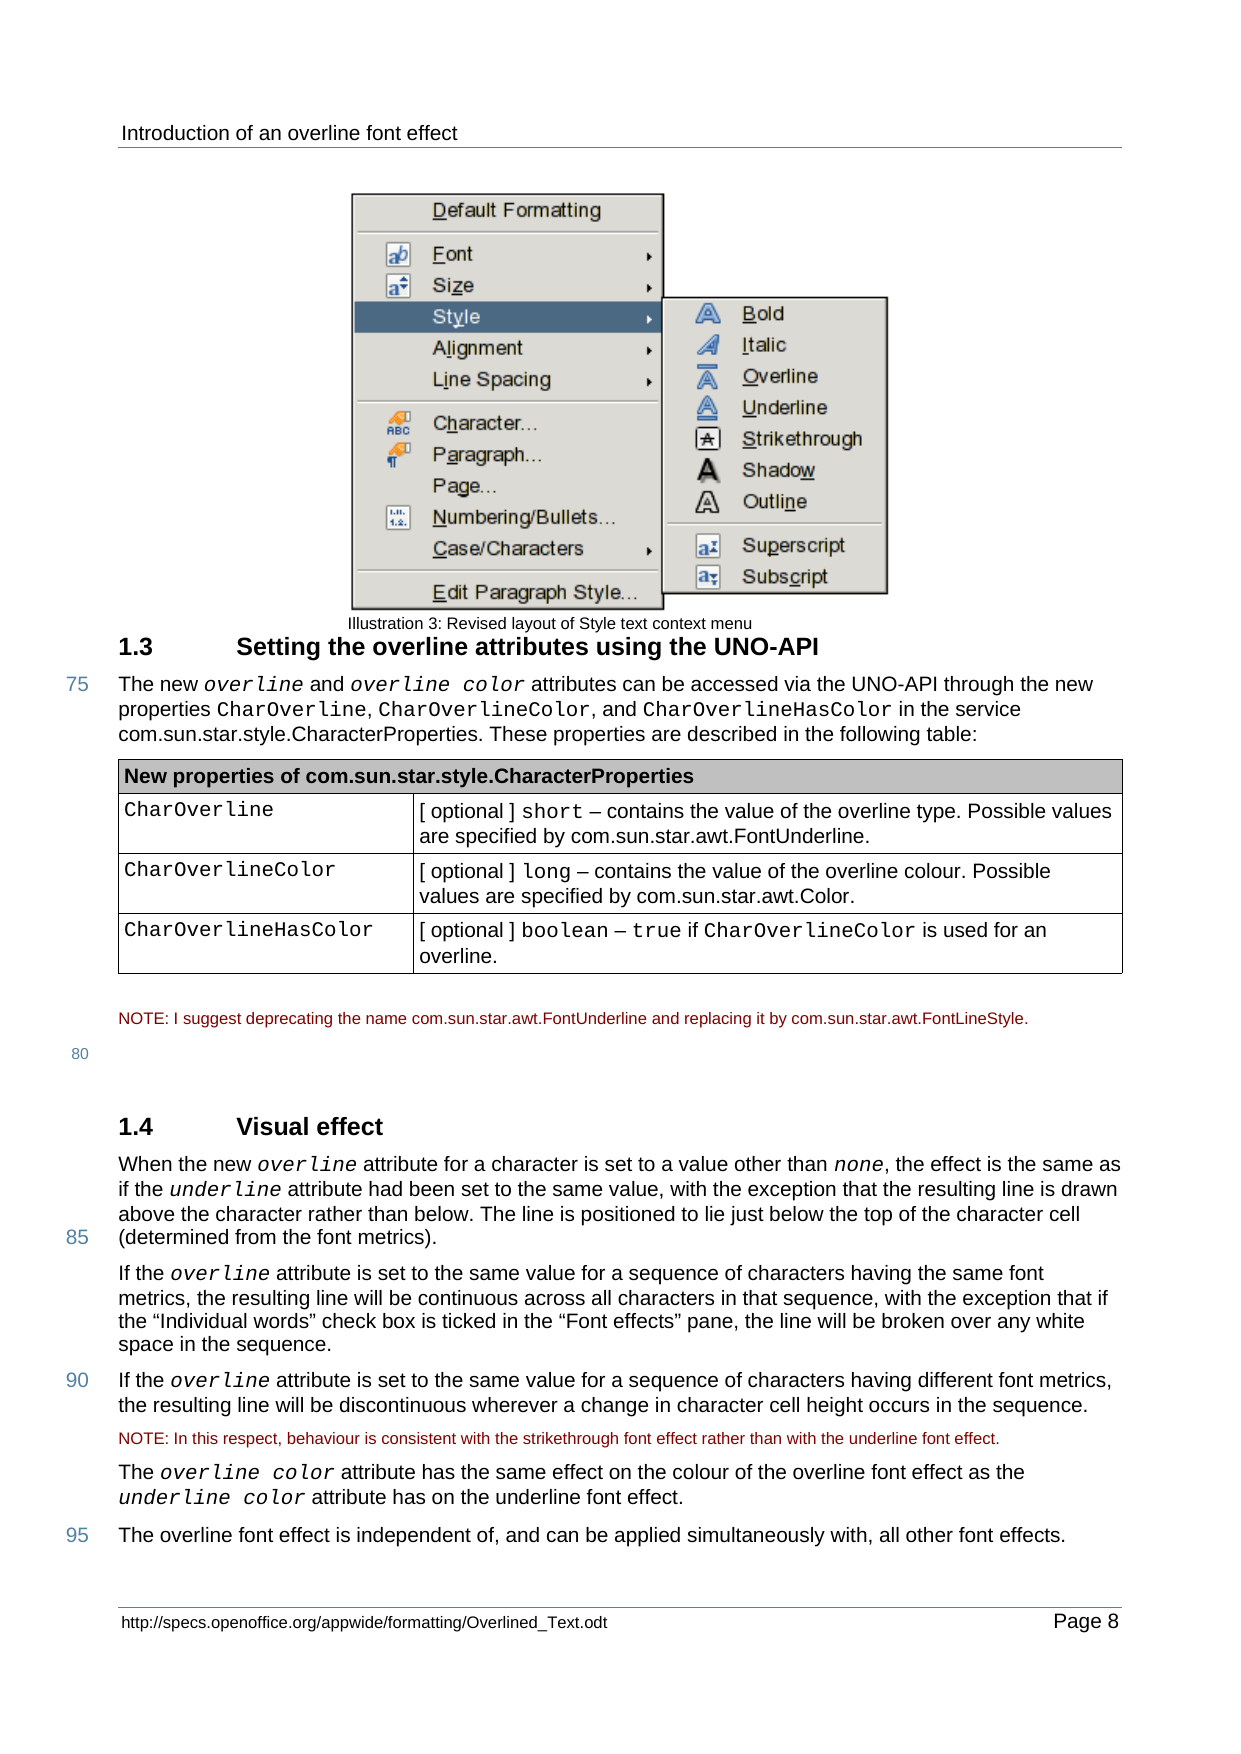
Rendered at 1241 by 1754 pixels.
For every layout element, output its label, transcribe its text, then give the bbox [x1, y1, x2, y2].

table_header New properties of com.sun.star.style.CharacterProperties [119, 760, 1122, 793]
text The overline font effect is independent of, and can be applied simultaneously with, all other font effects. [118, 1523, 1122, 1547]
subtitle Visual effect [118, 1113, 1122, 1141]
text If the overline attribute is set to the same value for a sequence of characters having different font metrics, the resulting line will be discontinuous wherever a change in character cell height occurs in the sequence. [118, 1369, 1122, 1417]
table_cell [ optional ] boolean – true if CharOverlineColor is used for an overline. [414, 914, 1122, 973]
text The overline color attribute has the same effect on the colour of the overline font effect as the underline color attribute has on the underline font effect. [118, 1461, 1122, 1511]
picture [347, 189, 893, 615]
text If the overline attribute is set to the same value for a sequence of characters having the same font metrics, the resulting line will be continuous across all characters in that sequence, with the exception that if the “Individual words” check box is ticked in the “Font effects” pane, the line will be broken over any white space in the sequence. [118, 1261, 1122, 1356]
table_cell [ optional ] short – contains the value of the overline type. Possible values are specified by com.sun.star.awt.FontUnderline. [414, 794, 1122, 853]
subtitle Setting the overline attributes using the UNO-API [118, 177, 1122, 661]
table_cell CharOverlineHasColor [119, 914, 413, 973]
text When the new overline attribute for a character is set to a value other than none, the effect is the same as if the underline attribute had been set to the same value, with the exception that the resulting line is drawn above the character rather than below. The line is positioned to lie just below the top of the character cell (determined from the font metrics). [118, 1152, 1122, 1249]
text NOTE: I suggest deprecating the name com.sun.star.awt.FontUnderline and replacing it by com.sun.star.awt.FontLineStyle. [118, 1009, 1122, 1028]
text NOTE: In this respect, behaviour is consistent with the strikethrough font effect rather than with the underline font effect. [118, 1429, 1122, 1448]
text The new overline and overline color attributes can be accessed via the UNO-API through the new properties CharOverline, CharOverlineColor, and CharOverlineHasColor in the service com.sun.star.style.CharacterProperties. These properties are described in the following table: [118, 673, 1122, 746]
text Illustration 3: Revised layout of Style text context menu [347, 615, 893, 633]
text [347, 177, 893, 189]
table_cell [ optional ] long – contains the value of the overline colour. Possible values are specified by com.sun.star.awt.Color. [414, 854, 1122, 913]
table_cell CharOverline [119, 794, 413, 853]
table_cell CharOverlineColor [119, 854, 413, 913]
